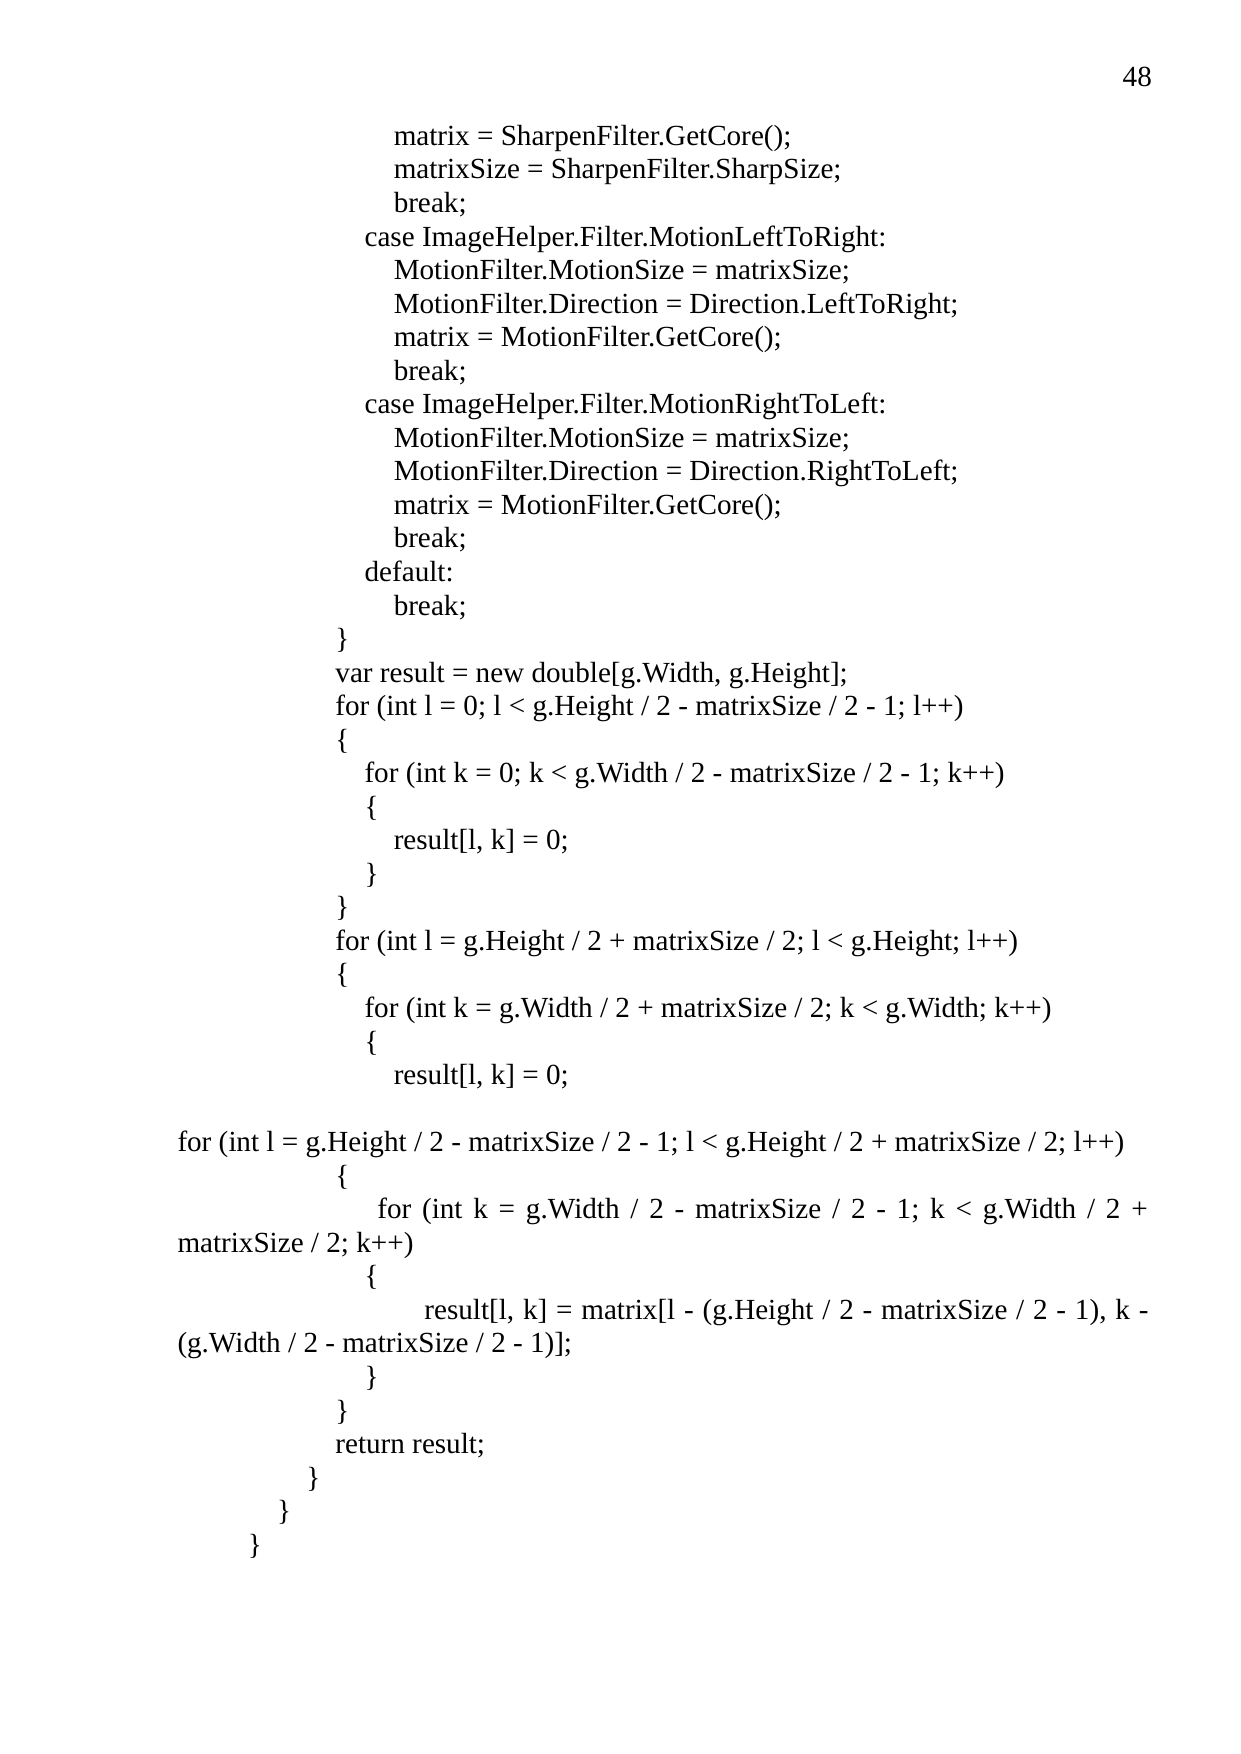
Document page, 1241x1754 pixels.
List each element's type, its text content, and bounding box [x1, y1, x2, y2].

text { [177, 722, 1152, 755]
text { [177, 957, 1152, 990]
text for (int l = g.Height / 2 + matrixSize / 2; l < g.Height; l++) [177, 923, 1152, 957]
text for (int l = g.Height / 2 - matrixSize / 2 - 1; l < g.Height / 2 + matrixSize / 2; l++) [177, 1124, 1152, 1158]
text break; [177, 521, 1152, 554]
text result[l, k] = matrix[l - (g.Height / 2 - matrixSize / 2 - 1), k - (g.Width / 2 - matrixSize / 2 - 1)]; [177, 1292, 1152, 1359]
text matrix = SharpenFilter.GetCore(); [177, 118, 1152, 152]
text } [177, 1359, 1152, 1393]
text } [177, 1393, 1152, 1426]
text case ImageHelper.Filter.MotionLeftToRight: [177, 219, 1152, 252]
text default: [177, 554, 1152, 588]
text matrixSize = SharpenFilter.SharpSize; [177, 152, 1152, 185]
text { [177, 1158, 1152, 1191]
text matrix = MotionFilter.GetCore(); [177, 487, 1152, 521]
text matrix = MotionFilter.GetCore(); [177, 319, 1152, 353]
text var result = new double[g.Width, g.Height]; [177, 655, 1152, 688]
text break; [177, 588, 1152, 621]
text } [177, 889, 1152, 923]
text break; [177, 353, 1152, 386]
text } [177, 1527, 1152, 1560]
text for (int k = g.Width / 2 + matrixSize / 2; k < g.Width; k++) [177, 990, 1152, 1024]
text MotionFilter.Direction = Direction.LeftToRight; [177, 286, 1152, 319]
text } [177, 621, 1152, 655]
text } [177, 856, 1152, 889]
text break; [177, 185, 1152, 219]
text result[l, k] = 0; [177, 1057, 1152, 1091]
text case ImageHelper.Filter.MotionRightToLeft: [177, 386, 1152, 420]
text for (int k = g.Width / 2 - matrixSize / 2 - 1; k < g.Width / 2 + matrixSize / 2; k++) [177, 1191, 1152, 1258]
text { [177, 1024, 1152, 1057]
text for (int l = 0; l < g.Height / 2 - matrixSize / 2 - 1; l++) [177, 688, 1152, 722]
text } [177, 1493, 1152, 1527]
text for (int k = 0; k < g.Width / 2 - matrixSize / 2 - 1; k++) [177, 755, 1152, 789]
text result[l, k] = 0; [177, 822, 1152, 856]
text return result; [177, 1426, 1152, 1460]
text { [177, 789, 1152, 822]
text MotionFilter.MotionSize = matrixSize; [177, 252, 1152, 286]
text MotionFilter.MotionSize = matrixSize; [177, 420, 1152, 453]
text { [177, 1258, 1152, 1292]
text MotionFilter.Direction = Direction.RightToLeft; [177, 453, 1152, 487]
text } [177, 1460, 1152, 1493]
